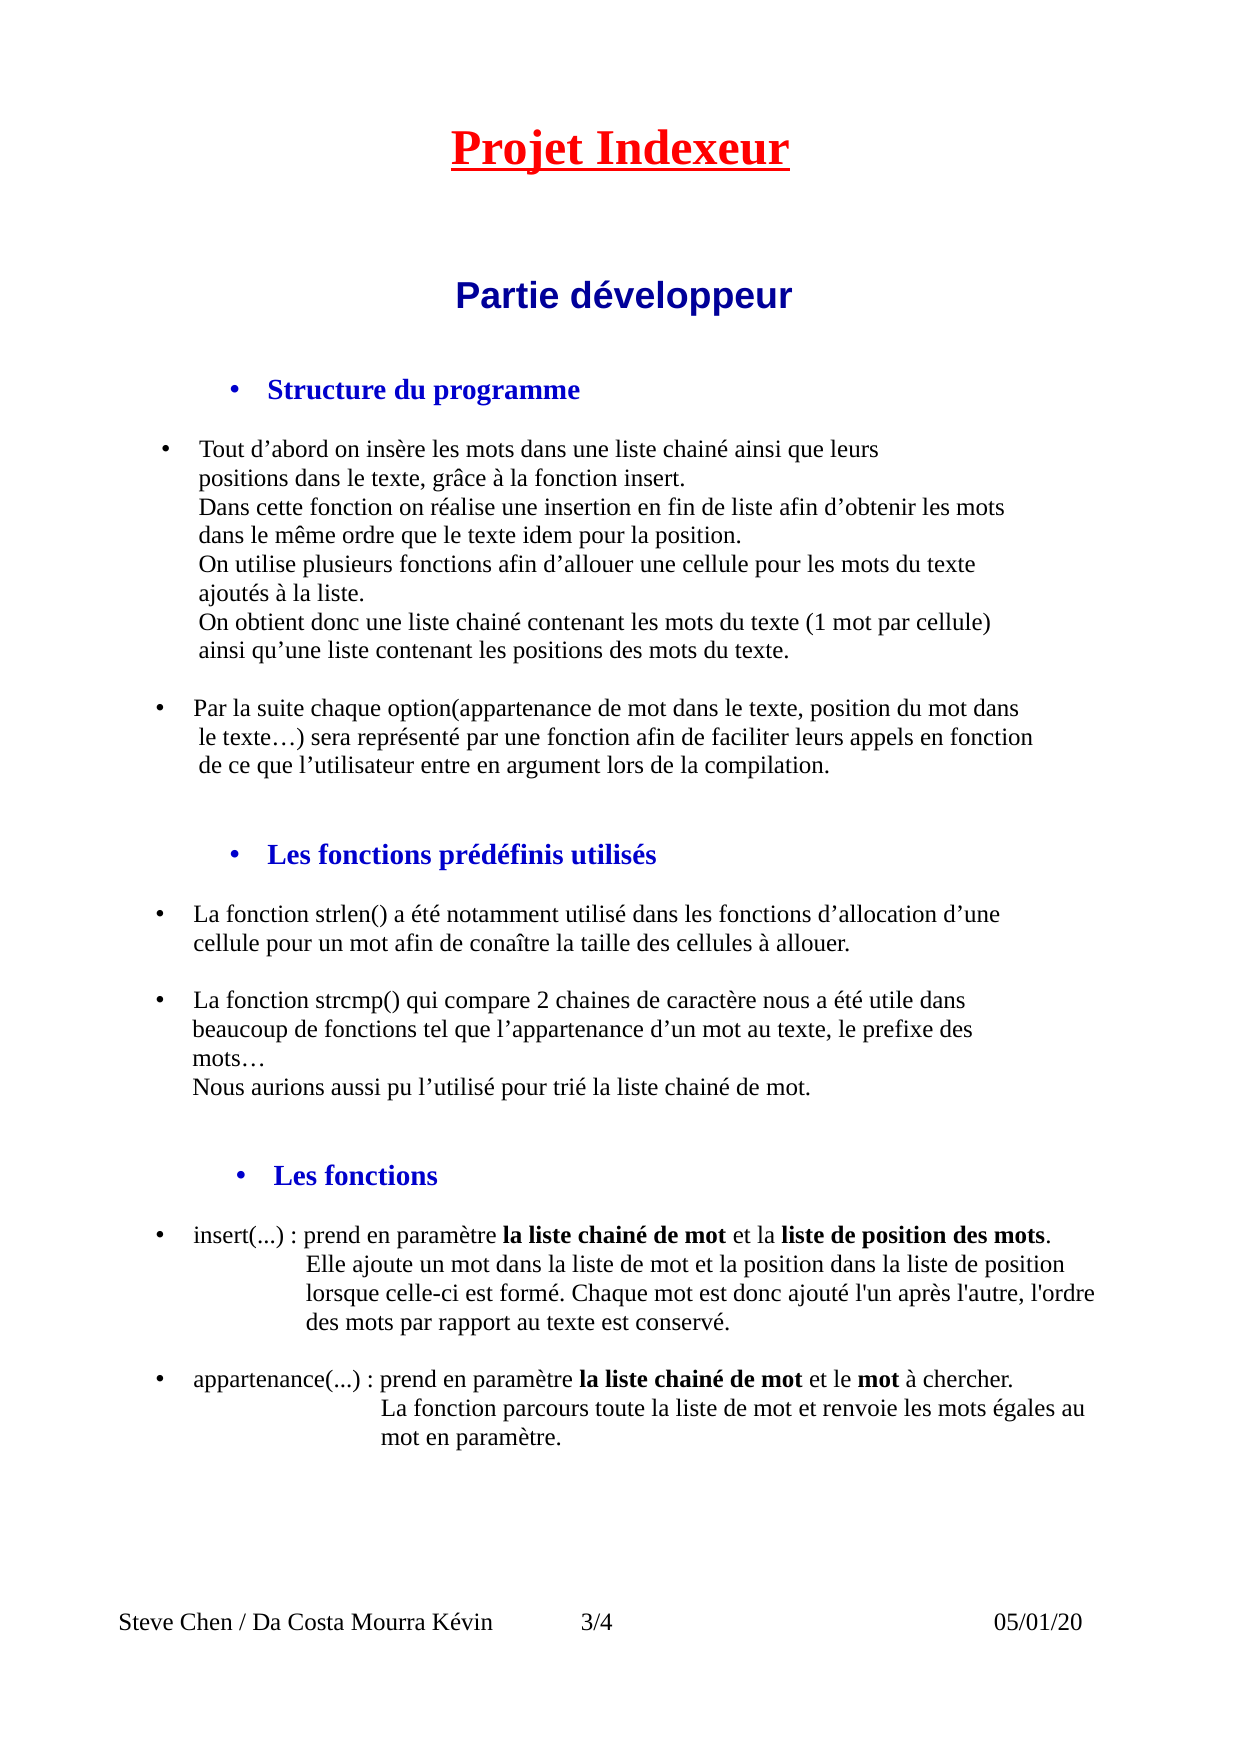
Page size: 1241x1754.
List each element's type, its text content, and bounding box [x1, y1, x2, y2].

text On utilise plusieurs fonctions afin d’allouer une cellule pour les mots du texte ajoutés à la liste. [118, 549, 1122, 607]
list Elle ajoute un mot dans la liste de mot et la position dans la liste de position lorsque celle-ci est formé. Chaque mot est donc ajouté l'un après l'autre, l'ordre des mots par rapport au texte est conservé. [268, 1249, 1122, 1335]
list cellule pour un mot afin de conaître la taille des cellules à allouer. [156, 928, 1122, 957]
list insert(...) : prend en paramètre la liste chainé de mot et la liste de position des mots. [156, 1220, 1122, 1249]
subtitle Partie développeur [118, 273, 1122, 316]
list appartenance(...) : prend en paramètre la liste chainé de mot et le mot à chercher. [156, 1364, 1122, 1393]
text dans le même ordre que le texte idem pour la position. [118, 521, 1122, 549]
text beaucoup de fonctions tel que l’appartenance d’un mot au texte, le prefixe des mots… [118, 1014, 1122, 1072]
list Les fonctions [236, 1158, 1122, 1192]
list Tout d’abord on insère les mots dans une liste chainé ainsi que leurs [161, 434, 1122, 463]
text positions dans le texte, grâce à la fonction insert. [118, 463, 1122, 492]
list Par la suite chaque option(appartenance de mot dans le texte, position du mot dans [156, 693, 1122, 722]
text le texte…) sera représenté par une fonction afin de faciliter leurs appels en fonction de ce que l’utilisateur entre en argument lors de la compilation. [118, 722, 1122, 779]
list La fonction strcmp() qui compare 2 chaines de caractère nous a été utile dans [156, 986, 1122, 1014]
text On obtient donc une liste chainé contenant les mots du texte (1 mot par cellule) ainsi qu’une liste contenant les positions des mots du texte. [118, 607, 1122, 664]
list La fonction parcours toute la liste de mot et renvoie les mots égales au mot en paramètre. [343, 1393, 1122, 1450]
text Dans cette fonction on réalise une insertion en fin de liste afin d’obtenir les mots [118, 492, 1122, 521]
list Les fonctions prédéfinis utilisés [229, 837, 1122, 871]
text Nous aurions aussi pu l’utilisé pour trié la liste chainé de mot. [118, 1072, 1122, 1101]
list La fonction strlen() a été notamment utilisé dans les fonctions d’allocation d’une [156, 899, 1122, 928]
list Structure du programme [229, 372, 1122, 406]
